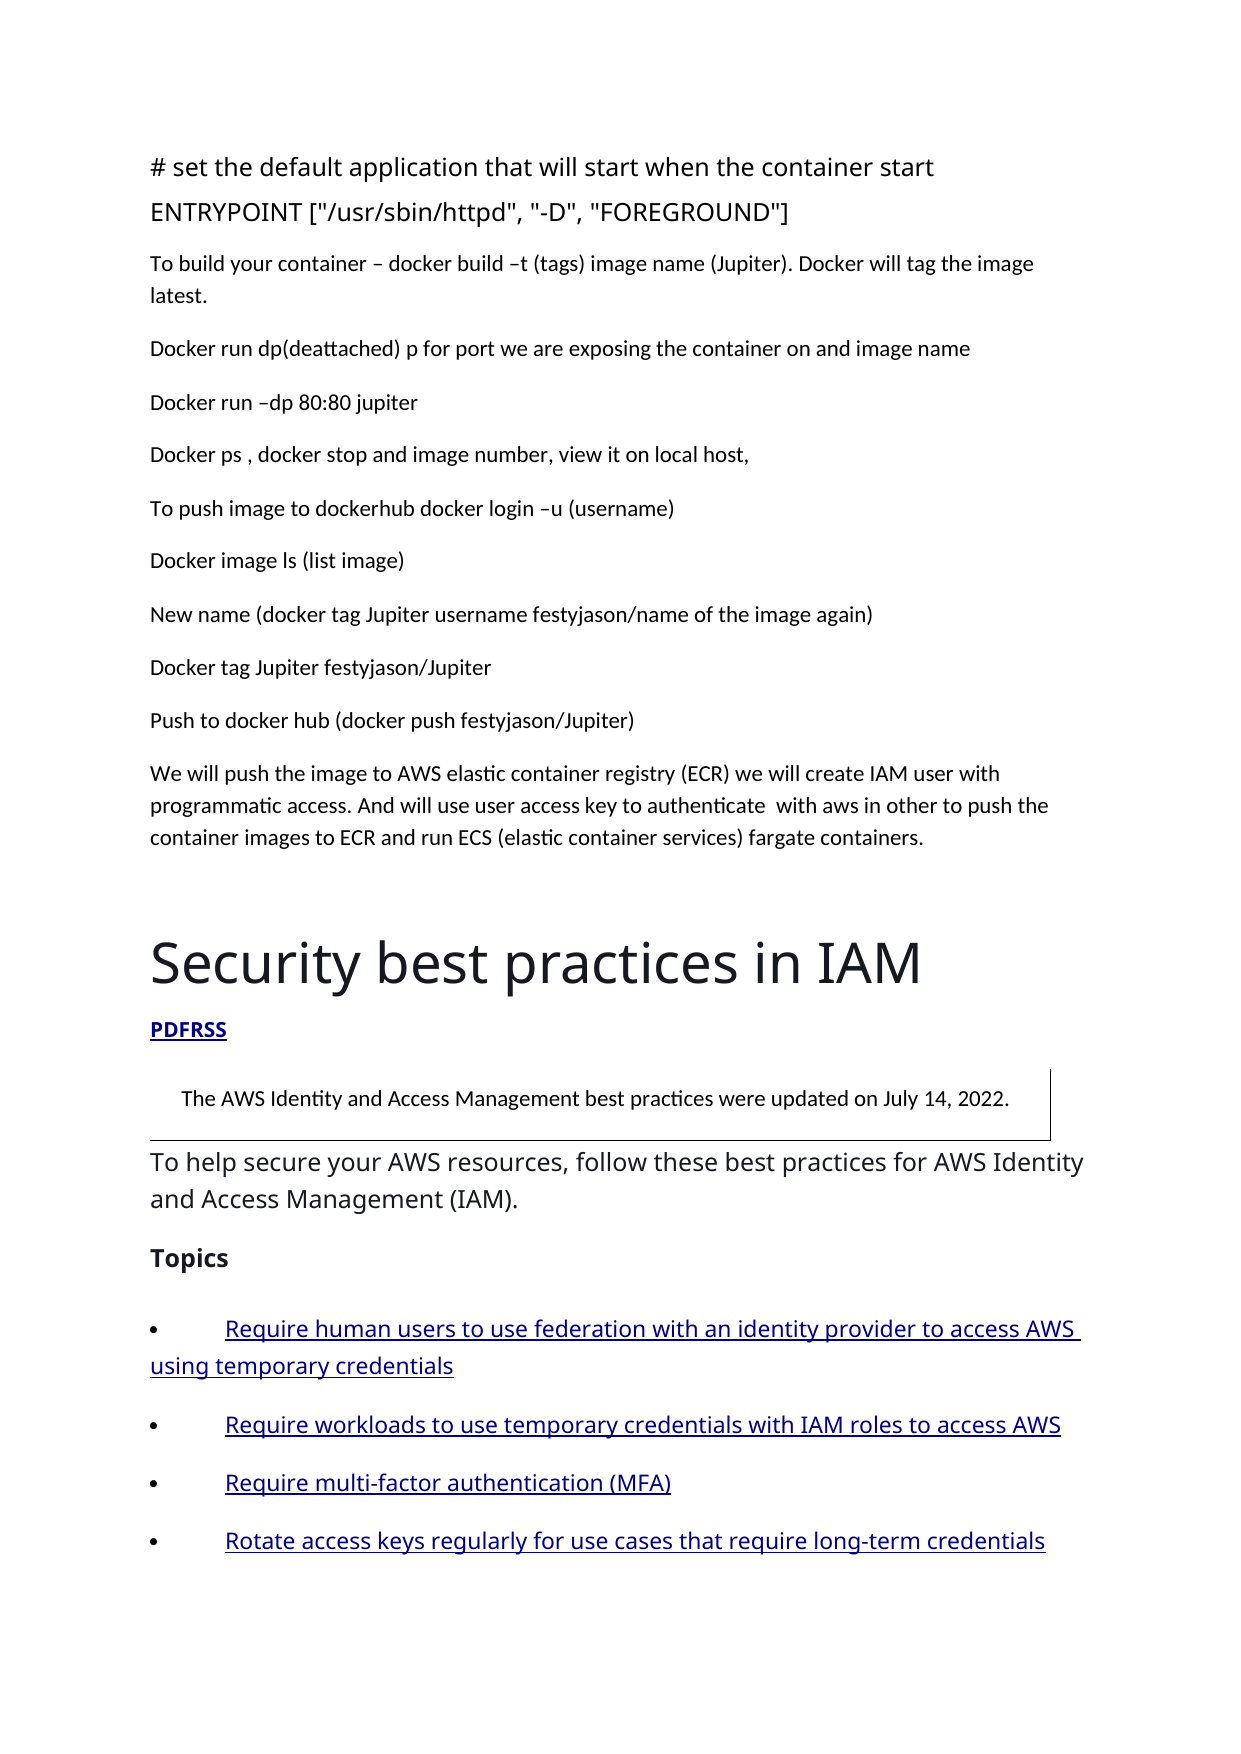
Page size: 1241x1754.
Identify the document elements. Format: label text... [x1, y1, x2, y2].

text # set the default application that will start when the container start [150, 150, 1090, 184]
list Require workloads to use temporary credentials with IAM roles to access AWS [150, 1402, 1090, 1440]
list Rotate access keys regularly for use cases that require long-term credentials [150, 1519, 1090, 1556]
text New name (docker tag Jupiter username festyjason/name of the image again) [150, 600, 1090, 628]
text To help secure your AWS resources, follow these best practices for AWS Identity and Access Management (IAM). [150, 1141, 1090, 1216]
text Docker tag Jupiter festyjason/Jupiter [150, 653, 1090, 681]
text Docker run –dp 80:80 jupiter [150, 388, 1090, 416]
list Require multi-factor authentication (MFA) [150, 1461, 1090, 1498]
text To push image to dockerhub docker login –u (username) [150, 494, 1090, 522]
table_header The AWS Identity and Access Management best practices were updated on July 14, 2022. [150, 1069, 1050, 1139]
list Require human users to use federation with an identity provider to access AWS using temporary credentials [150, 1306, 1090, 1381]
text To build your container – docker build –t (tags) image name (Jupiter). Docker will tag the image latest. [150, 249, 1090, 309]
text We will push the image to AWS elastic container registry (ECR) we will create IAM user with programmatic access. And will use user access key to authenticate with aws in other to push the container images to ECR and run ECS (elastic container services) fargate containers. [150, 759, 1090, 851]
text Push to docker hub (docker push festyjason/Jupiter) [150, 706, 1090, 734]
text Docker run dp(deattached) p for port we are exposing the container on and image name [150, 334, 1090, 363]
subtitle Topics [150, 1241, 1090, 1275]
text Docker image ls (list image) [150, 547, 1090, 575]
text ENTRYPOINT ["/usr/sbin/httpd", "-D", "FOREGROUND"] [150, 194, 1090, 228]
subtitle Security best practices in IAM [150, 923, 1090, 1000]
text PDFRSS [150, 1015, 1090, 1044]
text Docker ps , docker stop and image number, view it on local host, [150, 441, 1090, 469]
